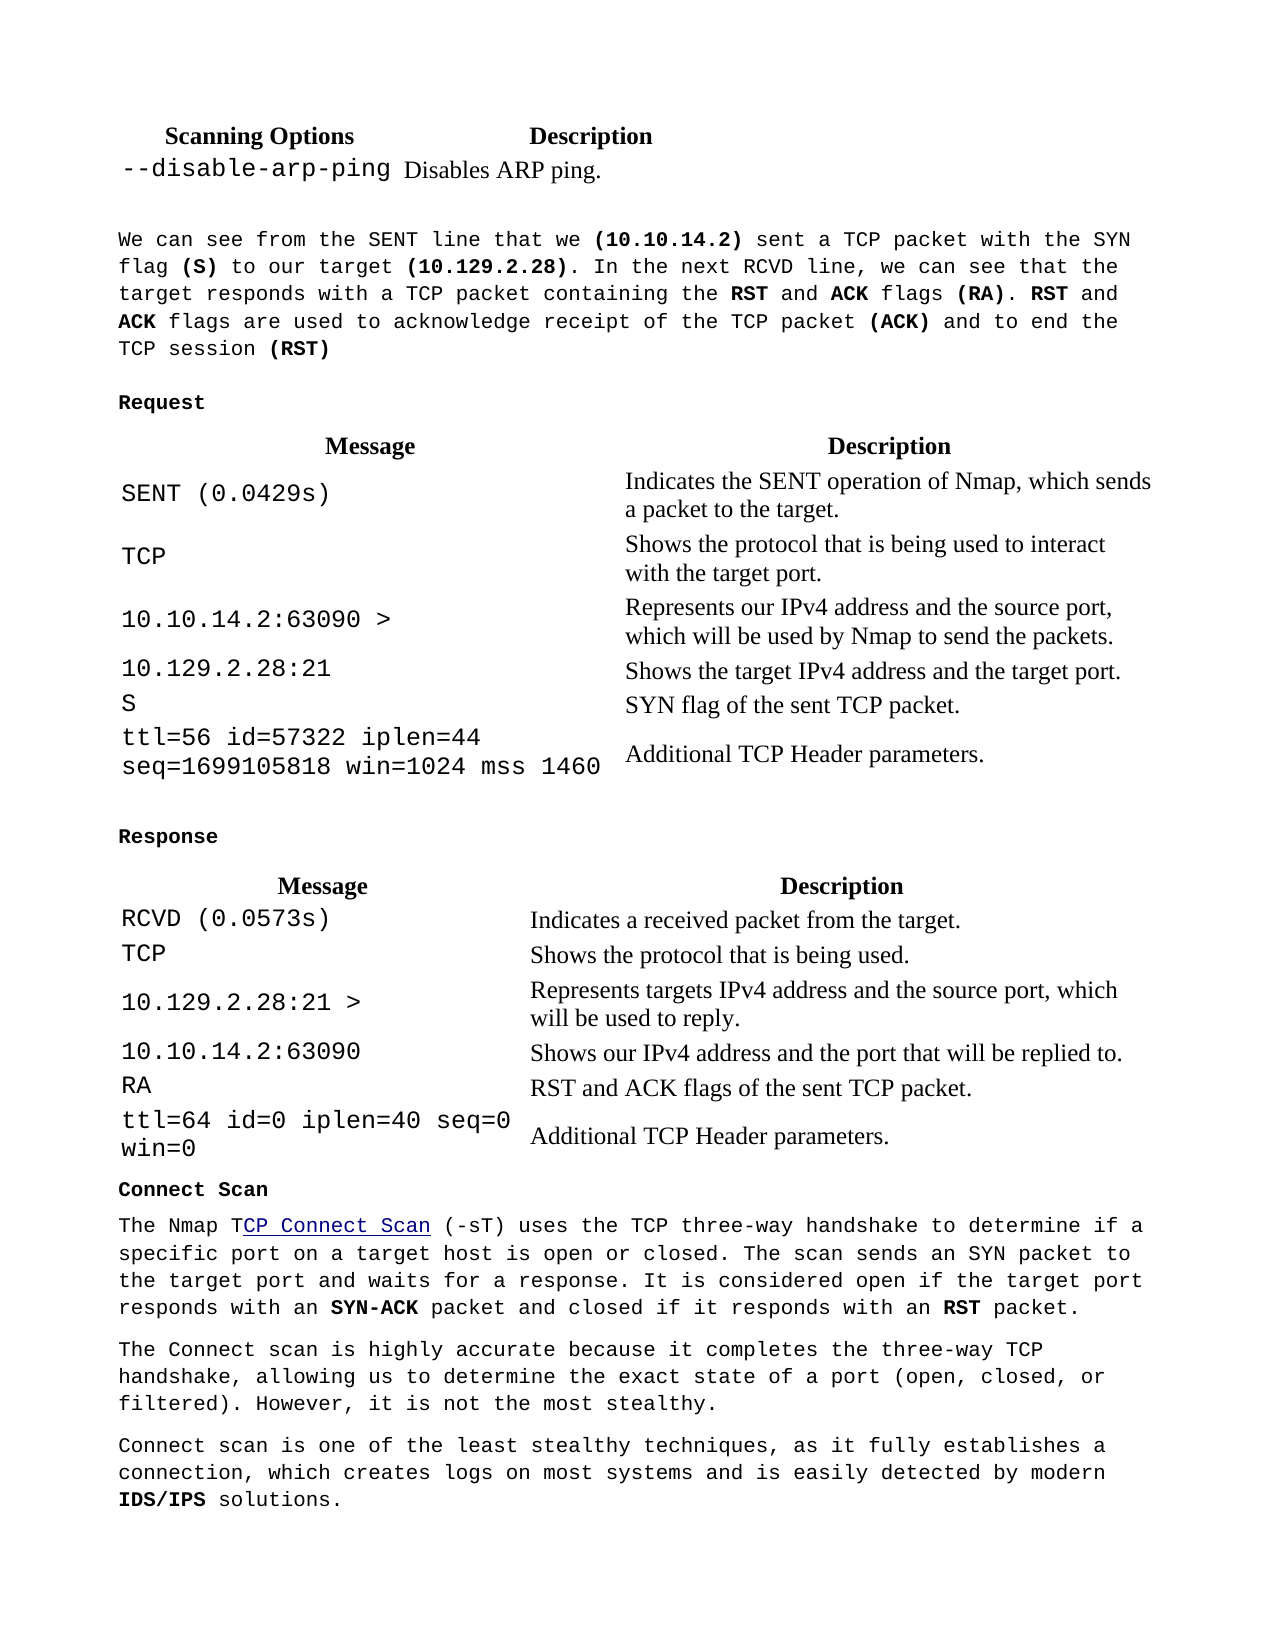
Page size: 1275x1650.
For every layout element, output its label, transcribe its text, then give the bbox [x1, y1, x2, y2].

table_cell Indicates a received packet from the target. [527, 903, 1157, 937]
table_cell Additional TCP Header parameters. [527, 1104, 1157, 1167]
table_header Description [401, 118, 781, 153]
table_cell TCP [118, 937, 527, 972]
subtitle Connect Scan [118, 1179, 1157, 1203]
table_header Description [622, 428, 1157, 463]
table_cell RCVD (0.0573s) [118, 903, 527, 937]
table_header Description [527, 868, 1157, 903]
table_cell Represents targets IPv4 address and the source port, which will be used to reply. [527, 972, 1157, 1035]
table_header Message [118, 868, 527, 903]
subtitle Response [118, 826, 1157, 850]
text We can see from the SENT line that we (10.10.14.2) sent a TCP packet with the SYN flag (S) to our target (10.129.2.28). In the next RCVD line, we can see that the target responds with a TCP packet containing the RST and ACK flags (RA). RST and ACK flags are used to acknowledge receipt of the TCP packet (ACK) and to end the TCP session (RST) [118, 229, 1157, 361]
table_cell Represents our IPv4 address and the source port, which will be used by Nmap to send the packets. [622, 590, 1157, 653]
table_cell Shows the protocol that is being used to interact with the target port. [622, 526, 1157, 589]
table_cell Additional TCP Header parameters. [622, 722, 1157, 784]
text The Connect scan is highly accurate because it completes the three-way TCP handshake, allowing us to determine the exact state of a port (open, closed, or filtered). However, it is not the most stealthy. [118, 1339, 1157, 1417]
table_cell Shows our IPv4 address and the port that will be replied to. [527, 1035, 1157, 1070]
table_cell --disable-arp-ping [118, 153, 401, 187]
text The Nmap TCP Connect Scan (-sT) uses the TCP three-way handshake to determine if a specific port on a target host is open or closed. The scan sends an SYN packet to the target port and waits for a response. It is considered open if the target port responds with an SYN-ACK packet and closed if it responds with an RST packet. [118, 1215, 1157, 1321]
table_cell SENT (0.0429s) [118, 463, 622, 526]
table_cell 10.10.14.2:63090 > [118, 590, 622, 653]
table_cell Shows the target IPv4 address and the target port. [622, 653, 1157, 687]
table_cell Indicates the SENT operation of Nmap, which sends a packet to the target. [622, 463, 1157, 526]
table_cell 10.129.2.28:21 [118, 653, 622, 687]
table_cell SYN flag of the sent TCP packet. [622, 688, 1157, 722]
text Connect scan is one of the least stealthy techniques, as it fully establishes a connection, which creates logs on most systems and is easily detected by modern IDS/IPS solutions. [118, 1435, 1157, 1513]
subtitle Request [118, 392, 1157, 416]
table_cell RA [118, 1070, 527, 1104]
table_cell ttl=56 id=57322 iplen=44 seq=1699105818 win=1024 mss 1460 [118, 722, 622, 784]
table_cell 10.10.14.2:63090 [118, 1035, 527, 1070]
table_cell TCP [118, 526, 622, 589]
table_cell RST and ACK flags of the sent TCP packet. [527, 1070, 1157, 1104]
table_cell Shows the protocol that is being used. [527, 937, 1157, 972]
table_cell S [118, 688, 622, 722]
table_header Message [118, 428, 622, 463]
table_cell Disables ARP ping. [401, 153, 781, 187]
table_cell 10.129.2.28:21 > [118, 972, 527, 1035]
table_header Scanning Options [118, 118, 401, 153]
table_cell ttl=64 id=0 iplen=40 seq=0 win=0 [118, 1104, 527, 1167]
